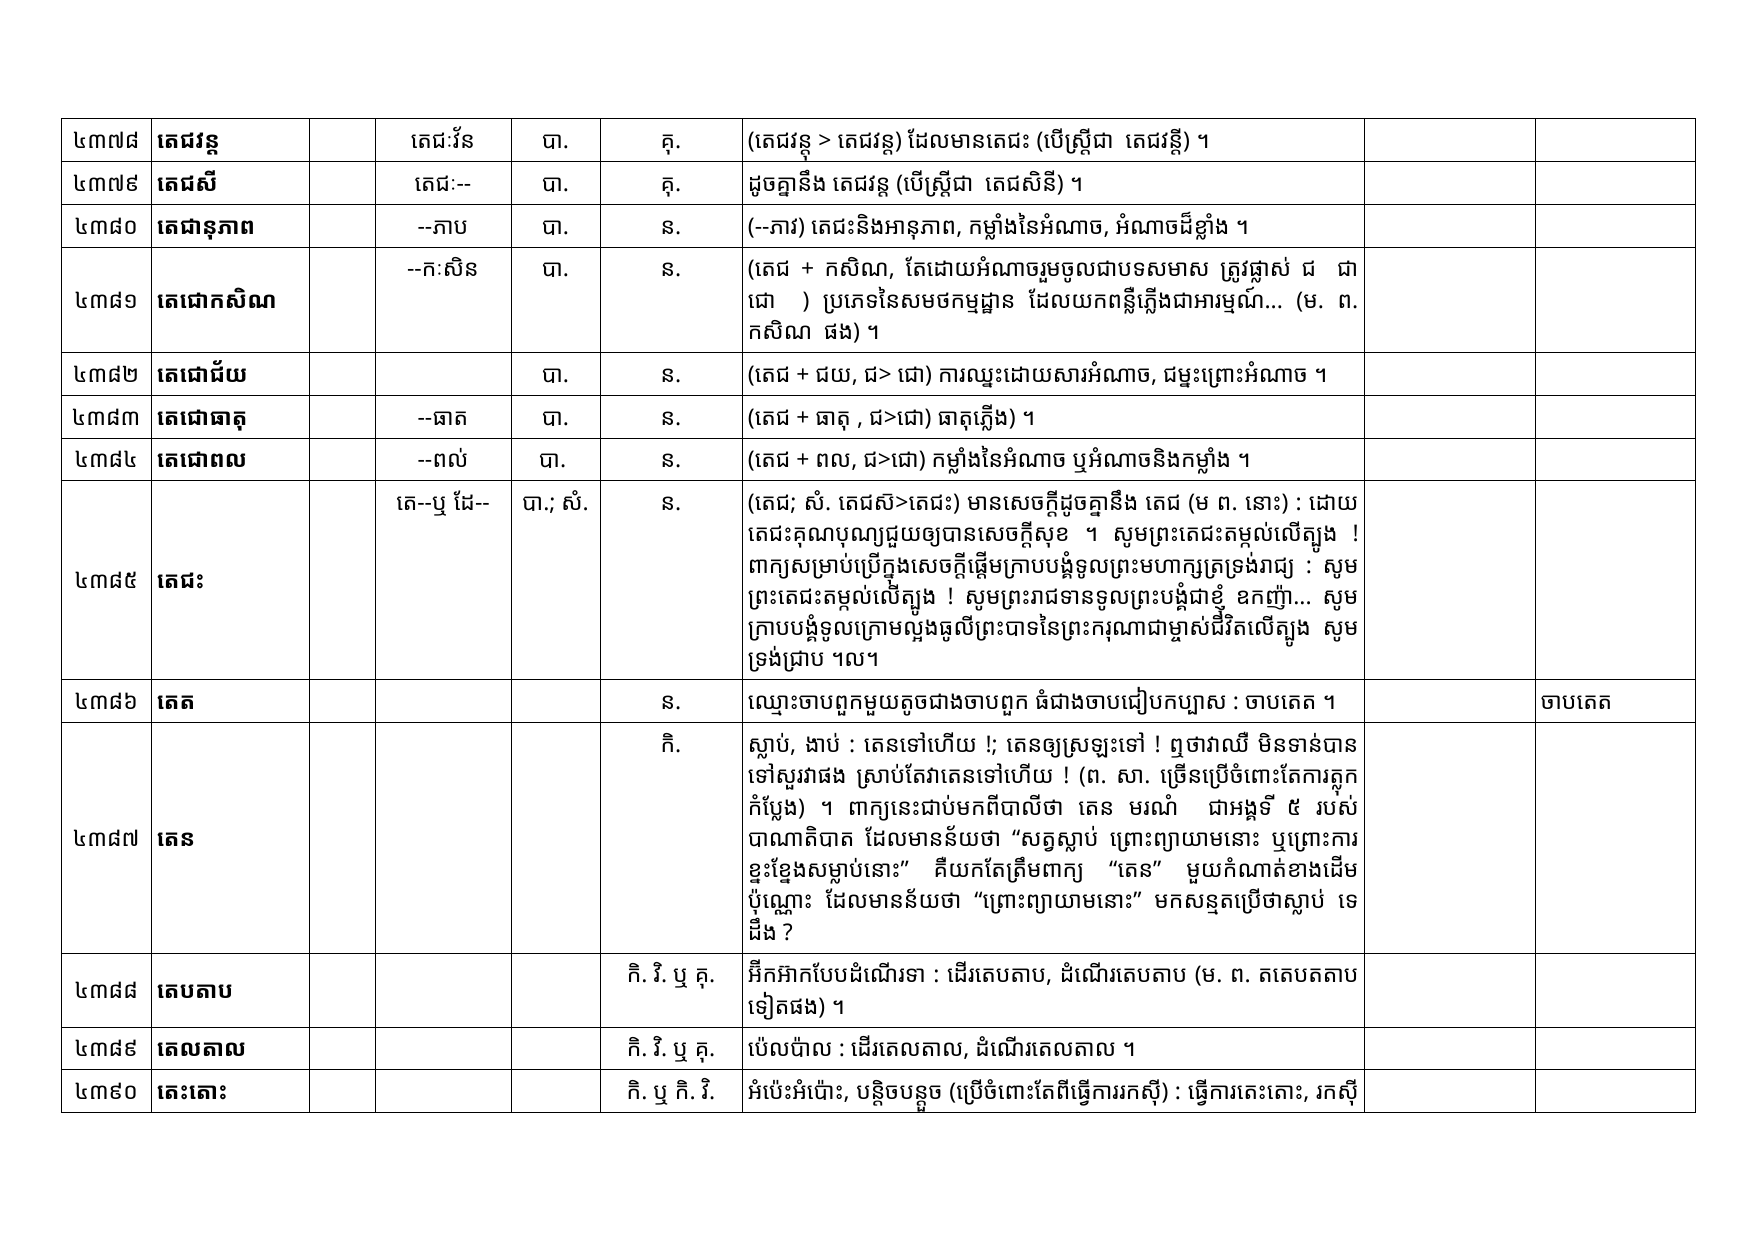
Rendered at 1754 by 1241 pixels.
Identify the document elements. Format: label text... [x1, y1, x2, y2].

table_cell ន. [601, 205, 742, 247]
table_cell (តេជ + ធាតុ , ជ>ជោ) ធាតុ​ភ្លើង) ។ [743, 396, 1364, 437]
table_cell [310, 353, 375, 395]
table_cell តេជោធាតុ [152, 396, 309, 437]
table_cell ន. [601, 248, 742, 352]
table_cell (តេជ + ពល, ជ>ជោ) កម្លាំង​នៃ​អំណាច ឬ​អំណាច​និង​កម្លាំង ។ [743, 439, 1364, 480]
table_cell [1536, 1070, 1695, 1112]
table_cell [310, 205, 375, 247]
table_cell [1365, 205, 1535, 247]
table_cell ៤៣៧៩ [62, 162, 151, 204]
table_cell ន. [601, 481, 742, 679]
table_cell តេជោពល [152, 439, 309, 480]
table_cell ៤៣៨១ [62, 248, 151, 352]
table_cell តេន [152, 723, 309, 952]
table_cell [376, 353, 511, 395]
table_cell [1536, 1028, 1695, 1069]
table_cell បា. [512, 396, 600, 437]
table_cell តេ--ឬ ដែ-- [376, 481, 511, 679]
table_cell [376, 1028, 511, 1069]
table_cell កិ. ឬ កិ. វិ. [601, 1070, 742, 1112]
table_cell គុ. [601, 119, 742, 161]
table_cell [1365, 162, 1535, 204]
table_cell ប៉េលប៉ាល : ដើរ​តេលតាល, ដំណើរ​តេលតាល ។ [743, 1028, 1364, 1069]
table_cell ៤៣៨៥ [62, 481, 151, 679]
table_cell [376, 680, 511, 722]
table_cell ស្លាប់, ងាប់ : តេន​ទៅ​ហើយ !; តេន​ឲ្យ​ស្រឡះ​ទៅ ! ឮ​ថា​វា​ឈឺ មិន​ទាន់​បាន​ទៅ​សួរ​វា​ផង ស្រាប់​តែ​វា​តេន​ទៅ​ហើយ ! (ព. សា. ច្រើន​ប្រើ​ចំពោះ​តែ​ការ​ត្លុក​កំប្លែង) ។ ពាក្យ​នេះ​ជាប់​មក​ពី​បាលី​ថា តេន មរណំ ជា​អង្គ​ទី ៥ របស់​បាណាតិបាត ដែល​មាន​ន័យ​ថា “សត្វ​ស្លាប់ ព្រោះ​ព្យាយាម​នោះ ឬ​ព្រោះ​ការ​ខ្នះខ្នែង​សម្លាប់​នោះ” គឺ​យក​តែ​ត្រឹម​ពាក្យ “តេន” មួយ​កំណាត់​ខាង​ដើម​ប៉ុណ្ណោះ ដែល​មាន​ន័យ​ថា “ព្រោះ​ព្យាយាម​នោះ” មក​សន្មត​ប្រើ​ថា​ស្លាប់ ទេ​ដឹង ? [743, 723, 1364, 952]
table_cell អ៊‌ីកអ៊ាក​បែប​ដំណើរ​ទា : ដើរ​តេបតាប, ដំណើរ​តេបតាប (ម. ព. តតេបតតាប ទៀត​ផង) ។ [743, 954, 1364, 1027]
table_cell [310, 954, 375, 1027]
table_cell [1365, 248, 1535, 352]
table_cell បា. [512, 119, 600, 161]
table_cell [1536, 162, 1695, 204]
table_cell ៤៣៨៦ [62, 680, 151, 722]
table_cell ដូច​គ្នា​នឹង តេជវន្ត (បើ​ស្រ្តី​ជា តេជសិនី) ។ [743, 162, 1364, 204]
table_cell [1365, 954, 1535, 1027]
table_cell (តេជវន្តុ > តេជវន្ត) ដែល​មាន​តេជះ (បើ​ស្រ្តី​ជា តេជវន្តី) ។ [743, 119, 1364, 161]
table_cell [310, 162, 375, 204]
table_cell [1536, 119, 1695, 161]
table_cell ន. [601, 439, 742, 480]
table_cell [376, 1070, 511, 1112]
table_cell បា. [512, 205, 600, 247]
table_cell [310, 1028, 375, 1069]
table_cell [1365, 680, 1535, 722]
table_cell ៤៣៨៤ [62, 439, 151, 480]
table_cell [512, 1028, 600, 1069]
table_cell (តេជ; សំ. តេជស៑>តេជះ) មាន​សេចក្ដី​ដូច​គ្នា​នឹង តេជ (ម ព. នោះ) : ដោយ​តេជះ​គុណ​បុណ្យ​ជួយ​ឲ្យ​បាន​សេចក្ដី​សុខ ។ សូម​ព្រះ​តេជះ​តម្កល់​លើ​ត្បូង ! ពាក្យ​សម្រាប់​ប្រើ​ក្នុង​សេចក្ដី​ផ្ដើម​ក្រាប​បង្គំ​ទូល​ព្រះ​មហាក្សត្រ​ទ្រង់​រាជ្យ : សូម​ព្រះ​តេជះ​តម្កល់​លើ​ត្បូង ! សូម​ព្រះ​រាជ​ទាន​ទូល​ព្រះ​បង្គំ​ជា​ខ្ញុំ ឧកញ៉ា... សូម​ក្រាប​បង្គំ​ទូល​ក្រោម​ល្អង​ធូលី​ព្រះ​បាទ​នៃ​ព្រះ​ករុណា​ជា​ម្ចាស់​ជីវិត​លើ​ត្បូង សូម​ទ្រង់​ជ្រាប ។ល។ [743, 481, 1364, 679]
table_cell ៤៣៨៣ [62, 396, 151, 437]
table_cell តេះតោះ [152, 1070, 309, 1112]
table_cell [1365, 353, 1535, 395]
table_cell តេជវន្ត [152, 119, 309, 161]
table_cell តេជោកសិណ [152, 248, 309, 352]
table_cell ៤៣៨២ [62, 353, 151, 395]
table_cell [1536, 396, 1695, 437]
table_cell ៤៣៨០ [62, 205, 151, 247]
table_cell ៤៣៨៩ [62, 1028, 151, 1069]
table_cell (តេជ + កសិណ, តែ​ដោយ​អំណាច​រួម​ចូល​ជា​បទ​សមាស ត្រូវ​ផ្លាស់ ជ ជា ជោ ) ប្រភេទ​នៃ​សមថ​កម្មដ្ឋាន ដែល​យក​ពន្លឺ​ភ្លើង​ជា​អារម្មណ៍... (ម. ព. កសិណ ផង) ។ [743, 248, 1364, 352]
table_cell [1365, 723, 1535, 952]
table_cell ៤៣៩០ [62, 1070, 151, 1112]
table_cell [1536, 954, 1695, 1027]
table_cell [1536, 723, 1695, 952]
table_cell [1536, 439, 1695, 480]
table_cell [1536, 248, 1695, 352]
table_cell [310, 248, 375, 352]
table_cell តេជានុភាព [152, 205, 309, 247]
table_cell តេលតាល [152, 1028, 309, 1069]
table_cell ៤៣៨៨ [62, 954, 151, 1027]
table_cell តេបតាប [152, 954, 309, 1027]
table_cell តេត [152, 680, 309, 722]
table_cell ឈ្មោះ​ចាប​ពួក​មួយ​តូច​ជាង​ចាប​ពួក ធំ​ជាង​ចាប​ជៀប​កប្បាស : ចាប​តេត ។ [743, 680, 1364, 722]
table_cell [310, 680, 375, 722]
table_cell គុ. [601, 162, 742, 204]
table_cell [1365, 481, 1535, 679]
table_cell [1536, 353, 1695, 395]
table_cell តេជះ [152, 481, 309, 679]
table_cell បា. [512, 162, 600, 204]
table_cell [310, 439, 375, 480]
table_cell [1365, 119, 1535, 161]
table_cell [310, 723, 375, 952]
table_cell បា.; សំ. [512, 481, 600, 679]
table_cell --ពល់ [376, 439, 511, 480]
table_cell ៤៣៧៨ [62, 119, 151, 161]
table_cell ន. [601, 680, 742, 722]
table_cell [376, 954, 511, 1027]
table_cell [1365, 439, 1535, 480]
table_cell ន. [601, 353, 742, 395]
table_cell [512, 1070, 600, 1112]
table_cell ចាប​តេត [1536, 680, 1695, 722]
table_cell អំប៉េះអំប៉ោះ, បន្តិច​បន្តួច (ប្រើ​ចំពោះ​តែ​ពី​ធ្វើ​ការ​រក​ស៊ី) : ធ្វើ​ការ​តេះតោះ, រក​ស៊ី​តេះតោះ​ស្ទើរ​តែ​ចិញ្ចឹម​ខ្លួន​មិន​រស់ ។ [743, 1070, 1364, 1112]
table_cell [512, 954, 600, 1027]
table_cell តេជសី [152, 162, 309, 204]
table_cell កិ. វិ. ឬ គុ. [601, 1028, 742, 1069]
table_cell [1365, 1028, 1535, 1069]
table_cell --ភាប [376, 205, 511, 247]
table_cell [512, 723, 600, 952]
table_cell (តេជ + ជយ, ជ> ជោ) ការ​ឈ្នះ​ដោយ​សារ​អំណាច, ជម្នះ​ព្រោះ​អំណាច ។ [743, 353, 1364, 395]
table_cell [1536, 205, 1695, 247]
table_cell [1365, 1070, 1535, 1112]
table_cell បា. [512, 248, 600, 352]
table_cell [376, 723, 511, 952]
table_cell តេជោជ័យ [152, 353, 309, 395]
table_cell [1365, 396, 1535, 437]
table_cell តេជៈ-- [376, 162, 511, 204]
table_cell តេជៈវ័ន [376, 119, 511, 161]
table_cell [310, 396, 375, 437]
table_cell បា. [512, 439, 600, 480]
table_cell [310, 1070, 375, 1112]
table_cell (--ភាវ) តេជះ​និង​អានុភាព, កម្លាំង​នៃ​អំណាច, អំណាច​ដ៏​ខ្លាំង ។ [743, 205, 1364, 247]
table_cell ន. [601, 396, 742, 437]
table_cell --កៈសិន [376, 248, 511, 352]
table_cell ៤៣៨៧ [62, 723, 151, 952]
table_cell [310, 119, 375, 161]
table_cell --ធាត [376, 396, 511, 437]
table_cell កិ. វិ. ឬ គុ. [601, 954, 742, 1027]
table_cell [310, 481, 375, 679]
table_cell បា. [512, 353, 600, 395]
table_cell កិ. [601, 723, 742, 952]
table_cell [512, 680, 600, 722]
table_cell [1536, 481, 1695, 679]
